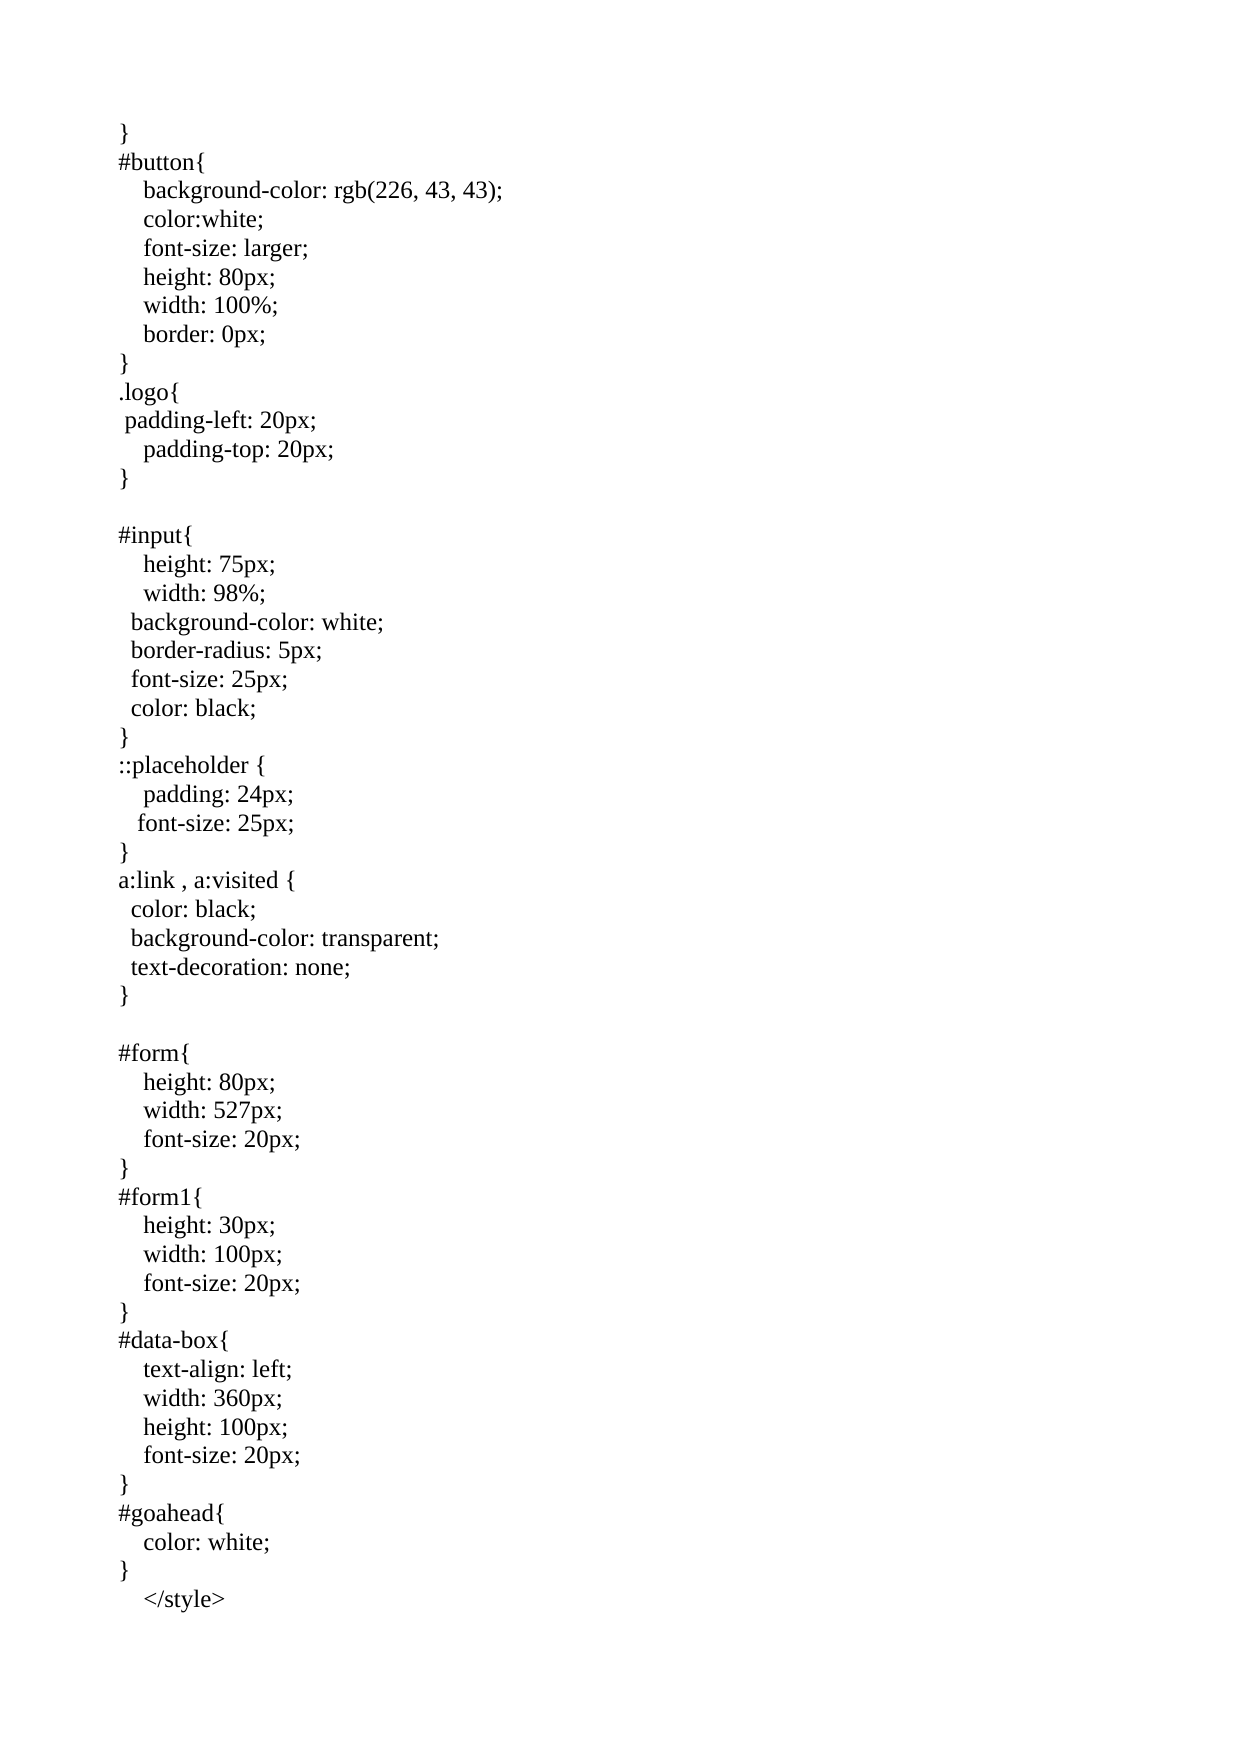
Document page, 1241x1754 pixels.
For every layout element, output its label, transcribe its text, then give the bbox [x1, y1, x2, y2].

text border-radius: 5px; [118, 636, 1122, 664]
text width: 360px; [118, 1383, 1122, 1412]
text height: 30px; [118, 1211, 1122, 1239]
text color: black; [118, 894, 1122, 923]
text color: white; [118, 1527, 1122, 1556]
text } [118, 837, 1122, 866]
text </style> [118, 1584, 1122, 1613]
text #input{ [118, 521, 1122, 549]
text ::placeholder { [118, 751, 1122, 779]
text font-size: 20px; [118, 1268, 1122, 1297]
text .logo{ [118, 377, 1122, 406]
text font-size: 25px; [118, 808, 1122, 837]
text } [118, 1469, 1122, 1498]
text } [118, 1153, 1122, 1182]
text height: 80px; [118, 262, 1122, 291]
text width: 100%; [118, 291, 1122, 319]
text } [118, 722, 1122, 751]
text border: 0px; [118, 319, 1122, 348]
text color: black; [118, 693, 1122, 722]
text height: 100px; [118, 1412, 1122, 1441]
text } [118, 463, 1122, 492]
text #goahead{ [118, 1498, 1122, 1527]
text #form{ [118, 1038, 1122, 1067]
text width: 100px; [118, 1239, 1122, 1268]
text padding: 24px; [118, 779, 1122, 808]
text } [118, 118, 1122, 147]
text width: 527px; [118, 1096, 1122, 1124]
text height: 80px; [118, 1067, 1122, 1096]
text } [118, 1297, 1122, 1326]
text background-color: transparent; [118, 923, 1122, 952]
text font-size: 20px; [118, 1124, 1122, 1153]
text padding-left: 20px; [118, 406, 1122, 434]
text #form1{ [118, 1182, 1122, 1211]
text a:link , a:visited { [118, 866, 1122, 894]
text background-color: white; [118, 607, 1122, 636]
text font-size: larger; [118, 233, 1122, 262]
text text-align: left; [118, 1354, 1122, 1383]
text font-size: 25px; [118, 664, 1122, 693]
text } [118, 348, 1122, 377]
text text-decoration: none; [118, 952, 1122, 981]
text } [118, 981, 1122, 1009]
text #button{ [118, 147, 1122, 176]
text height: 75px; [118, 549, 1122, 578]
text width: 98%; [118, 578, 1122, 607]
text #data-box{ [118, 1326, 1122, 1354]
text font-size: 20px; [118, 1441, 1122, 1469]
text background-color: rgb(226, 43, 43); [118, 176, 1122, 204]
text color:white; [118, 204, 1122, 233]
text } [118, 1556, 1122, 1584]
text padding-top: 20px; [118, 434, 1122, 463]
